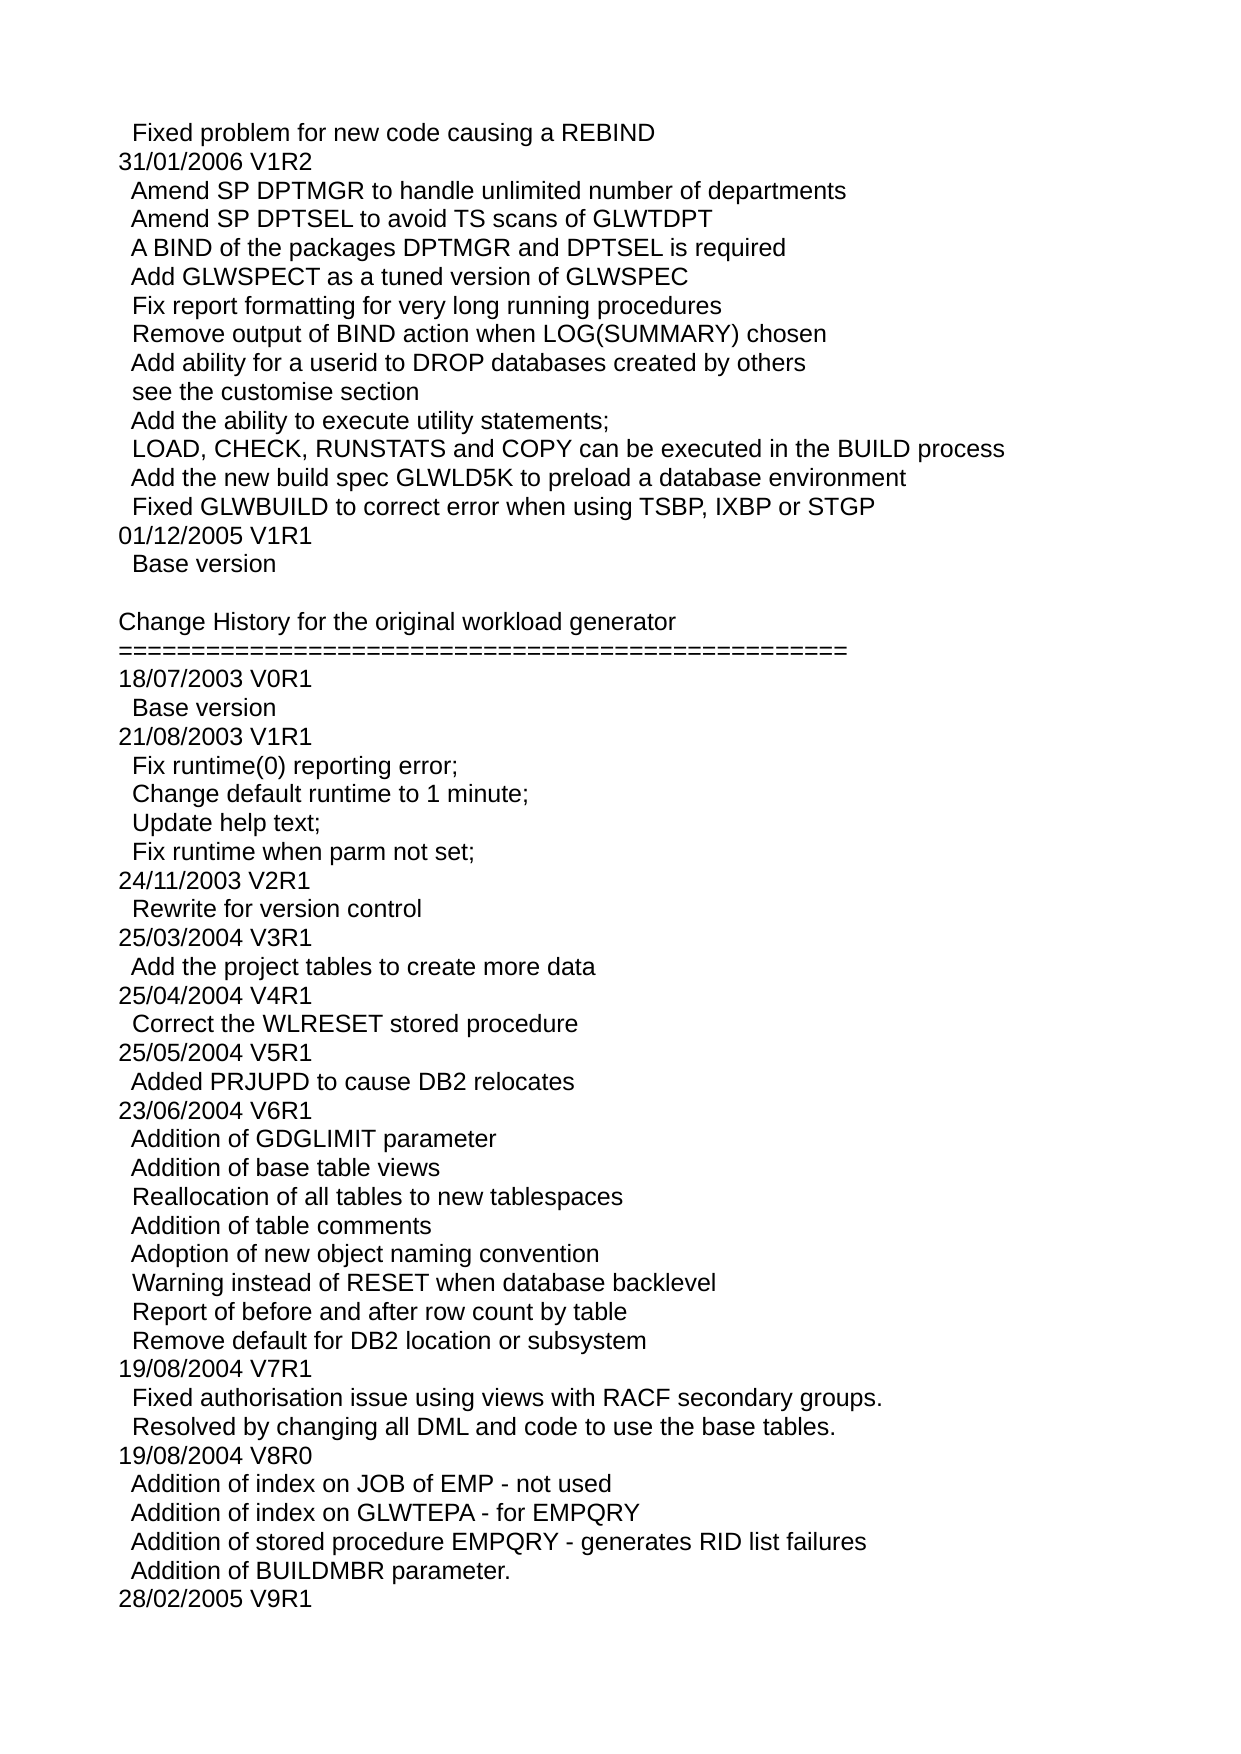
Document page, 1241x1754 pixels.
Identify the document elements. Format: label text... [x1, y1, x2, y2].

text Remove output of BIND action when LOG(SUMMARY) chosen [118, 319, 1122, 348]
text Add GLWSPECT as a tuned version of GLWSPEC [118, 262, 1122, 291]
text Base version [118, 693, 1122, 722]
text LOAD, CHECK, RUNSTATS and COPY can be executed in the BUILD process [118, 434, 1122, 463]
text Base version [118, 549, 1122, 578]
text A BIND of the packages DPTMGR and DPTSEL is required [118, 233, 1122, 262]
text Addition of GDGLIMIT parameter [118, 1124, 1122, 1153]
text 21/08/2003 V1R1 [118, 722, 1122, 751]
text Amend SP DPTSEL to avoid TS scans of GLWTDPT [118, 204, 1122, 233]
text Addition of BUILDMBR parameter. [118, 1556, 1122, 1584]
text Addition of index on JOB of EMP - not used [118, 1469, 1122, 1498]
text Warning instead of RESET when database backlevel [118, 1268, 1122, 1297]
text Amend SP DPTMGR to handle unlimited number of departments [118, 176, 1122, 204]
text Fix runtime(0) reporting error; [118, 751, 1122, 779]
text Change default runtime to 1 minute; [118, 779, 1122, 808]
text Added PRJUPD to cause DB2 relocates [118, 1067, 1122, 1096]
text Fixed GLWBUILD to correct error when using TSBP, IXBP or STGP [118, 492, 1122, 521]
text ================================================== [118, 636, 1122, 664]
text Adoption of new object naming convention [118, 1239, 1122, 1268]
text 19/08/2004 V7R1 [118, 1354, 1122, 1383]
text see the customise section [118, 377, 1122, 406]
text 28/02/2005 V9R1 [118, 1584, 1122, 1613]
text Addition of base table views [118, 1153, 1122, 1182]
text Addition of stored procedure EMPQRY - generates RID list failures [118, 1527, 1122, 1556]
text Addition of table comments [118, 1211, 1122, 1239]
text 19/08/2004 V8R0 [118, 1441, 1122, 1469]
text Correct the WLRESET stored procedure [118, 1009, 1122, 1038]
text 18/07/2003 V0R1 [118, 664, 1122, 693]
text Fixed authorisation issue using views with RACF secondary groups. [118, 1383, 1122, 1412]
text 24/11/2003 V2R1 [118, 866, 1122, 894]
text Add the new build spec GLWLD5K to preload a database environment [118, 463, 1122, 492]
text Add the project tables to create more data [118, 952, 1122, 981]
text 31/01/2006 V1R2 [118, 147, 1122, 176]
text Fix report formatting for very long running procedures [118, 291, 1122, 319]
text 23/06/2004 V6R1 [118, 1096, 1122, 1124]
text Resolved by changing all DML and code to use the base tables. [118, 1412, 1122, 1441]
text 01/12/2005 V1R1 [118, 521, 1122, 549]
text 25/05/2004 V5R1 [118, 1038, 1122, 1067]
text Fix runtime when parm not set; [118, 837, 1122, 866]
text 25/03/2004 V3R1 [118, 923, 1122, 952]
text Fixed problem for new code causing a REBIND [118, 118, 1122, 147]
text Reallocation of all tables to new tablespaces [118, 1182, 1122, 1211]
text Report of before and after row count by table [118, 1297, 1122, 1326]
text Change History for the original workload generator [118, 607, 1122, 636]
text Rewrite for version control [118, 894, 1122, 923]
text 25/04/2004 V4R1 [118, 981, 1122, 1009]
text Add the ability to execute utility statements; [118, 406, 1122, 434]
text Remove default for DB2 location or subsystem [118, 1326, 1122, 1354]
text Add ability for a userid to DROP databases created by others [118, 348, 1122, 377]
text Addition of index on GLWTEPA - for EMPQRY [118, 1498, 1122, 1527]
text Update help text; [118, 808, 1122, 837]
